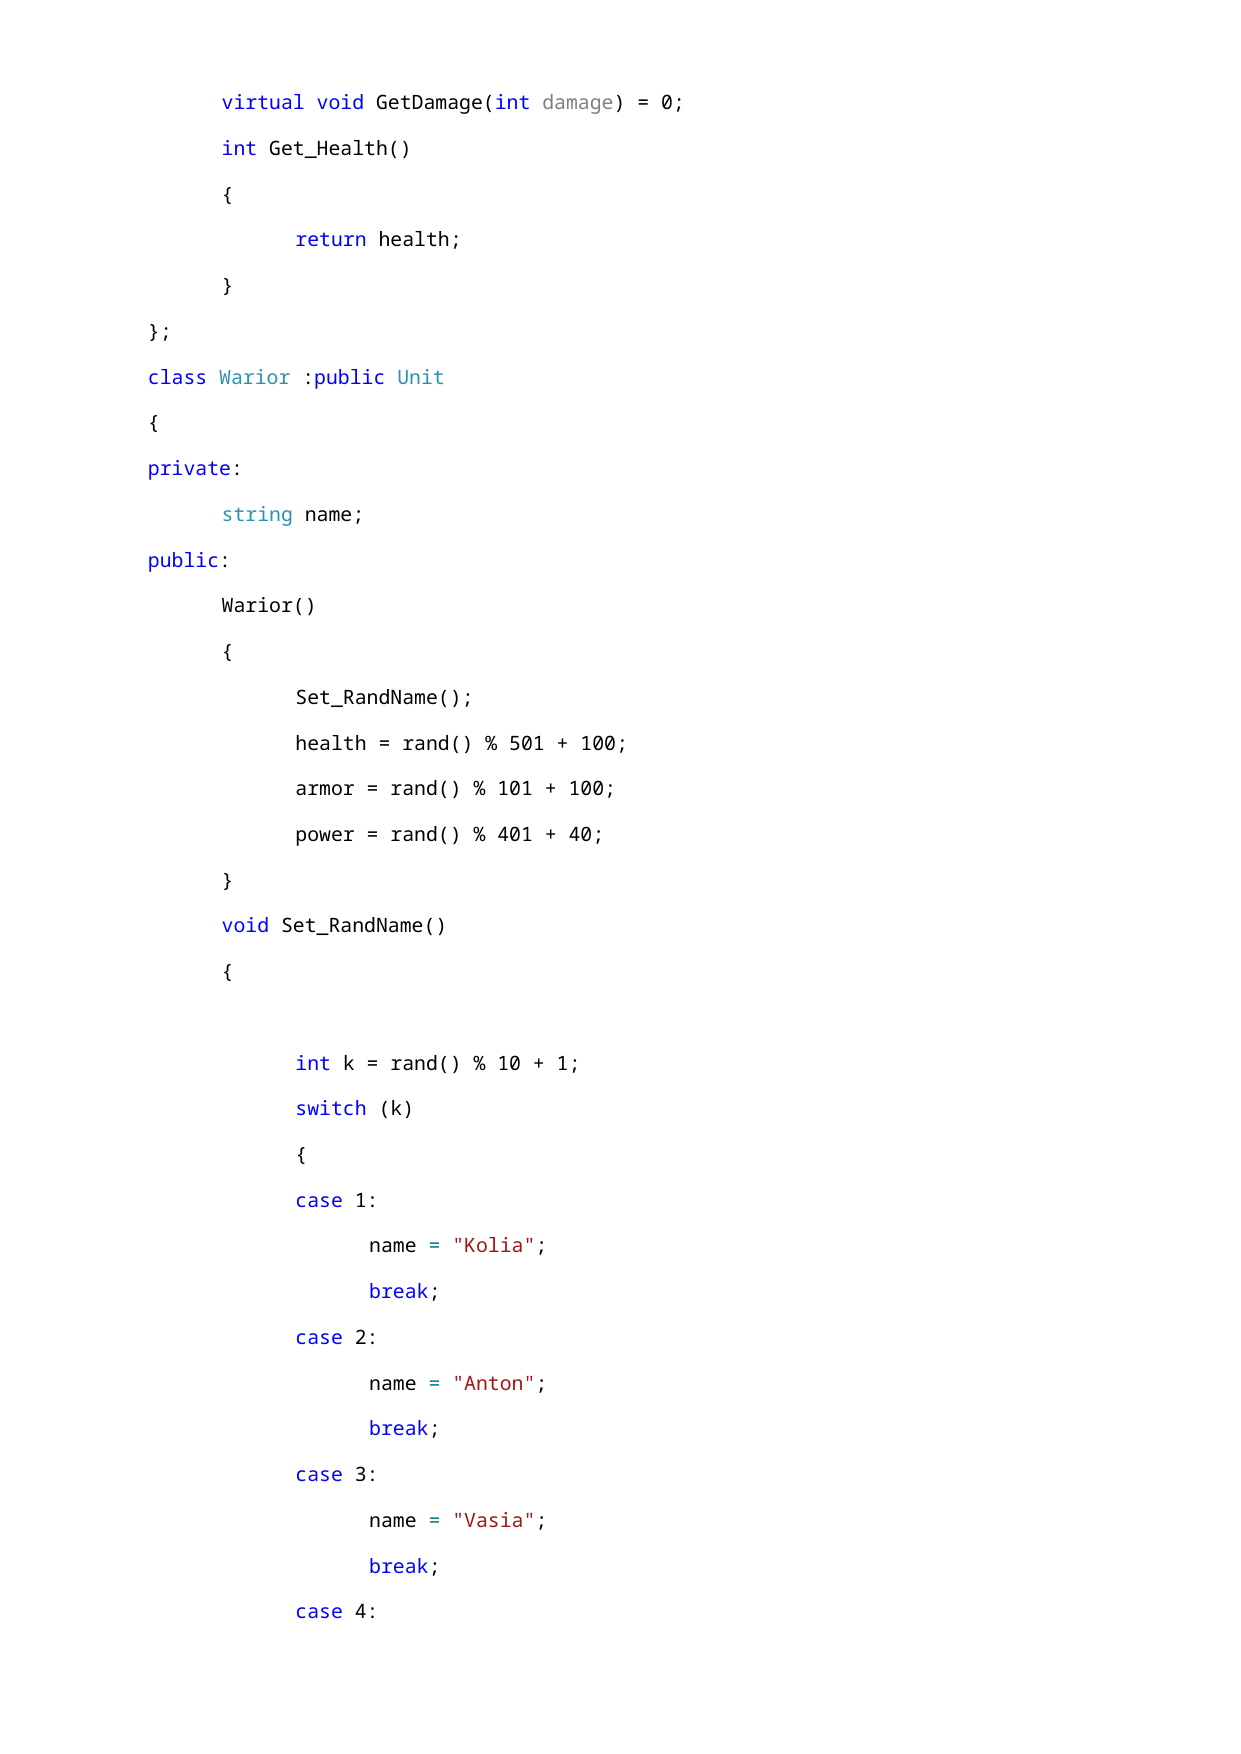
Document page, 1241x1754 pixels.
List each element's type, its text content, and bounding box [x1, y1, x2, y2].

text Set_RandName(); [148, 683, 1152, 710]
text armor = rand() % 101 + 100; [148, 774, 1152, 801]
text int Get_Health() [148, 134, 1152, 161]
text } [148, 866, 1152, 893]
text void Set_RandName() [148, 912, 1152, 939]
text case 2: [148, 1323, 1152, 1350]
text int k = rand() % 10 + 1; [148, 1049, 1152, 1076]
text { [148, 180, 1152, 207]
text private: [148, 454, 1152, 481]
text virtual void GetDamage(int damage) = 0; [148, 88, 1152, 116]
text { [148, 1140, 1152, 1167]
text health = rand() % 501 + 100; [148, 729, 1152, 756]
text case 4: [148, 1598, 1152, 1624]
text Warior() [148, 592, 1152, 618]
text power = rand() % 401 + 40; [148, 820, 1152, 847]
text break; [148, 1277, 1152, 1304]
text { [148, 637, 1152, 664]
text break; [148, 1415, 1152, 1442]
text case 1: [148, 1186, 1152, 1213]
text switch (k) [148, 1094, 1152, 1122]
text name = "Anton"; [148, 1369, 1152, 1396]
text { [148, 409, 1152, 436]
text case 3: [148, 1460, 1152, 1487]
text string name; [148, 500, 1152, 527]
text break; [148, 1552, 1152, 1579]
text }; [148, 317, 1152, 344]
text { [148, 957, 1152, 984]
text } [148, 271, 1152, 298]
text class Warior :public Unit [148, 363, 1152, 390]
text return health; [148, 226, 1152, 253]
text public: [148, 546, 1152, 573]
text name = "Kolia"; [148, 1232, 1152, 1259]
text name = "Vasia"; [148, 1506, 1152, 1533]
